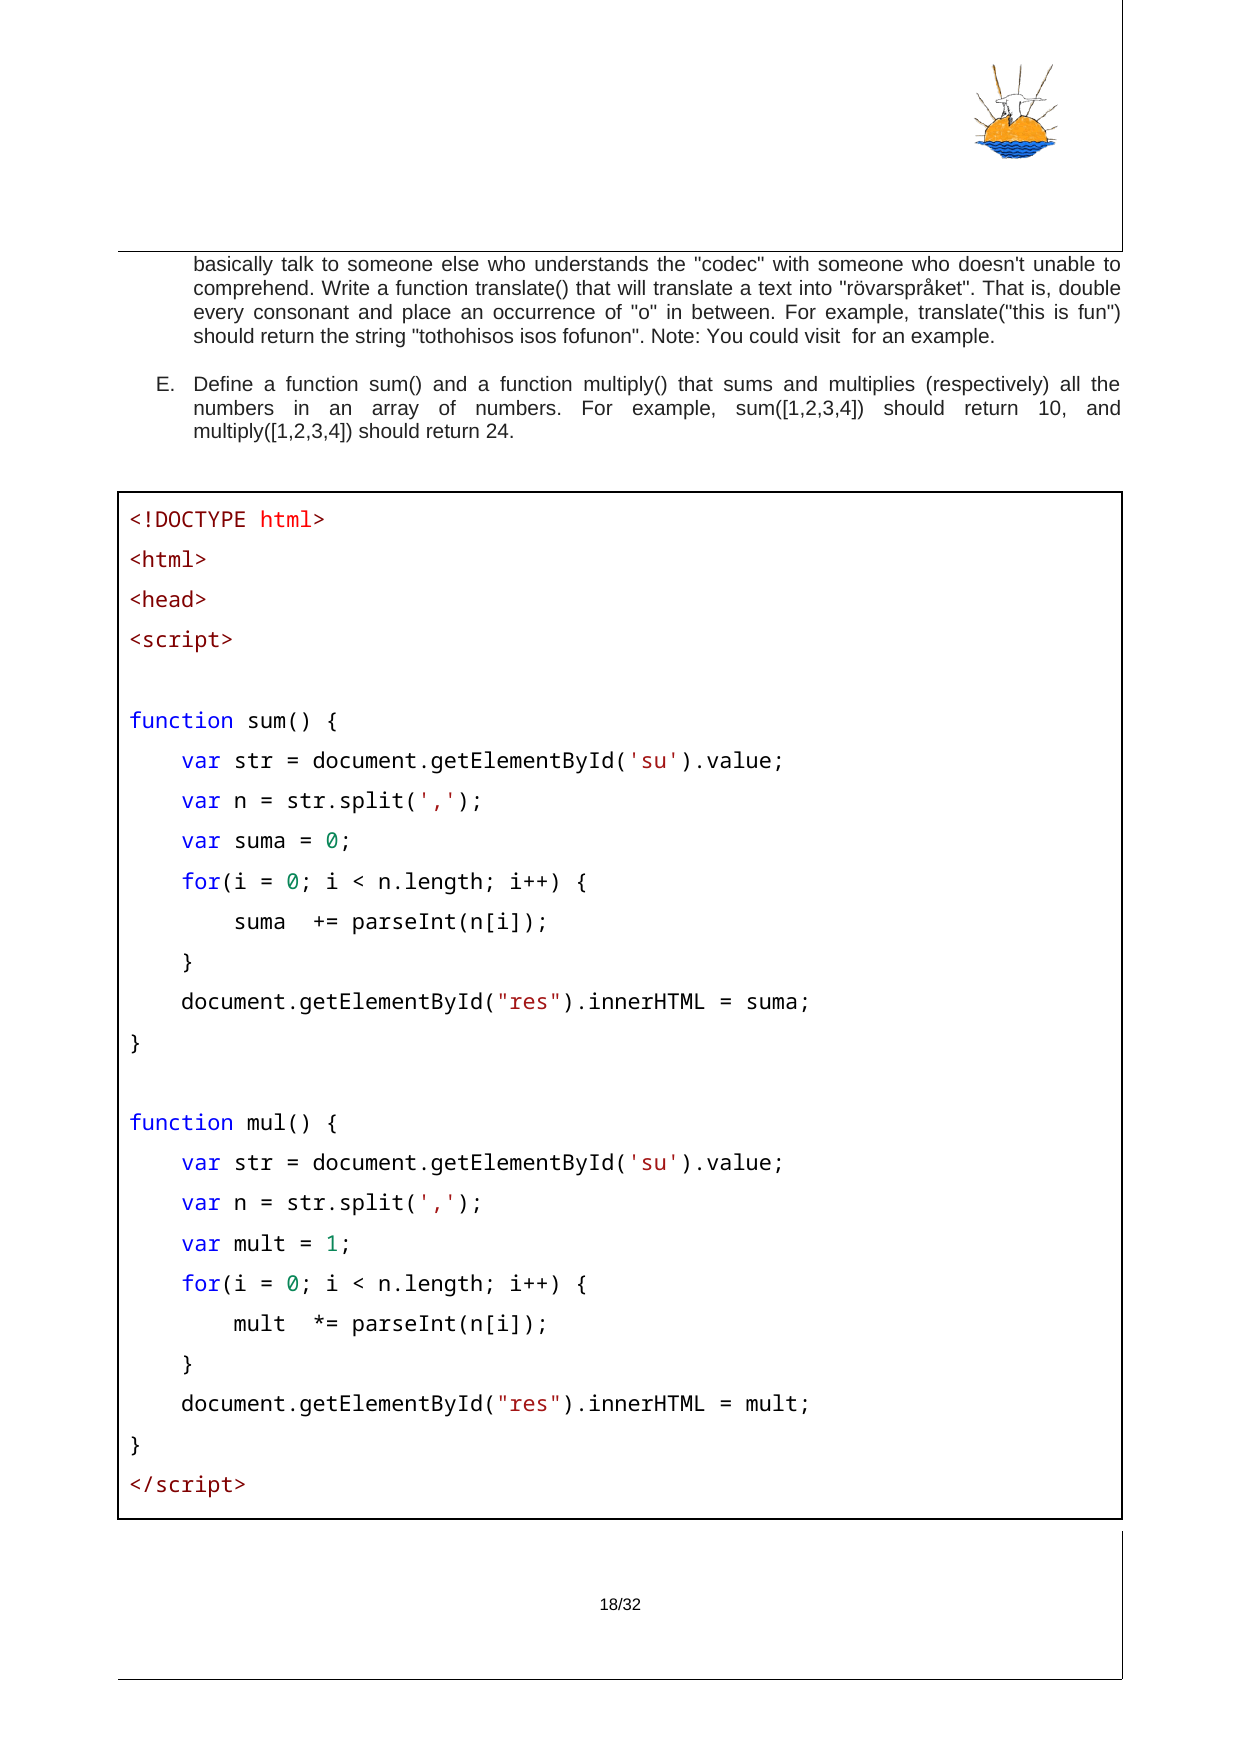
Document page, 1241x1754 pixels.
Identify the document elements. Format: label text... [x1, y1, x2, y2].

list basically talk to someone else who understands the "codec" with someone who doesn't unable to comprehend. Write a function translate() that will translate a text into "rövarspråket". That is, double every consonant and place an occurrence of "o" in between. For example, translate("this is fun") should return the string "tothohisos isos fofunon". Note: You could visit for an example. [156, 252, 1122, 347]
table_header <!DOCTYPE html> <html> <head> <script> function sum() { var str = document.getElementById('su').value; var n = str.split(','); var suma = 0; for(i = 0; i < n.length; i++) { suma += parseInt(n[i]); } document.getElementById("res").innerHTML = suma; } function mul() { var str = document.getElementById('su').value; var n = str.split(','); var mult = 1; for(i = 0; i < n.length; i++) { mult *= parseInt(n[i]); } document.getElementById("res").innerHTML = mult; } </script> [119, 493, 1121, 1518]
list Define a function sum() and a function multiply() that sums and multiplies (respectively) all the numbers in an array of numbers. For example, sum([1,2,3,4]) should return 10, and multiply([1,2,3,4]) should return 24. [156, 371, 1122, 443]
